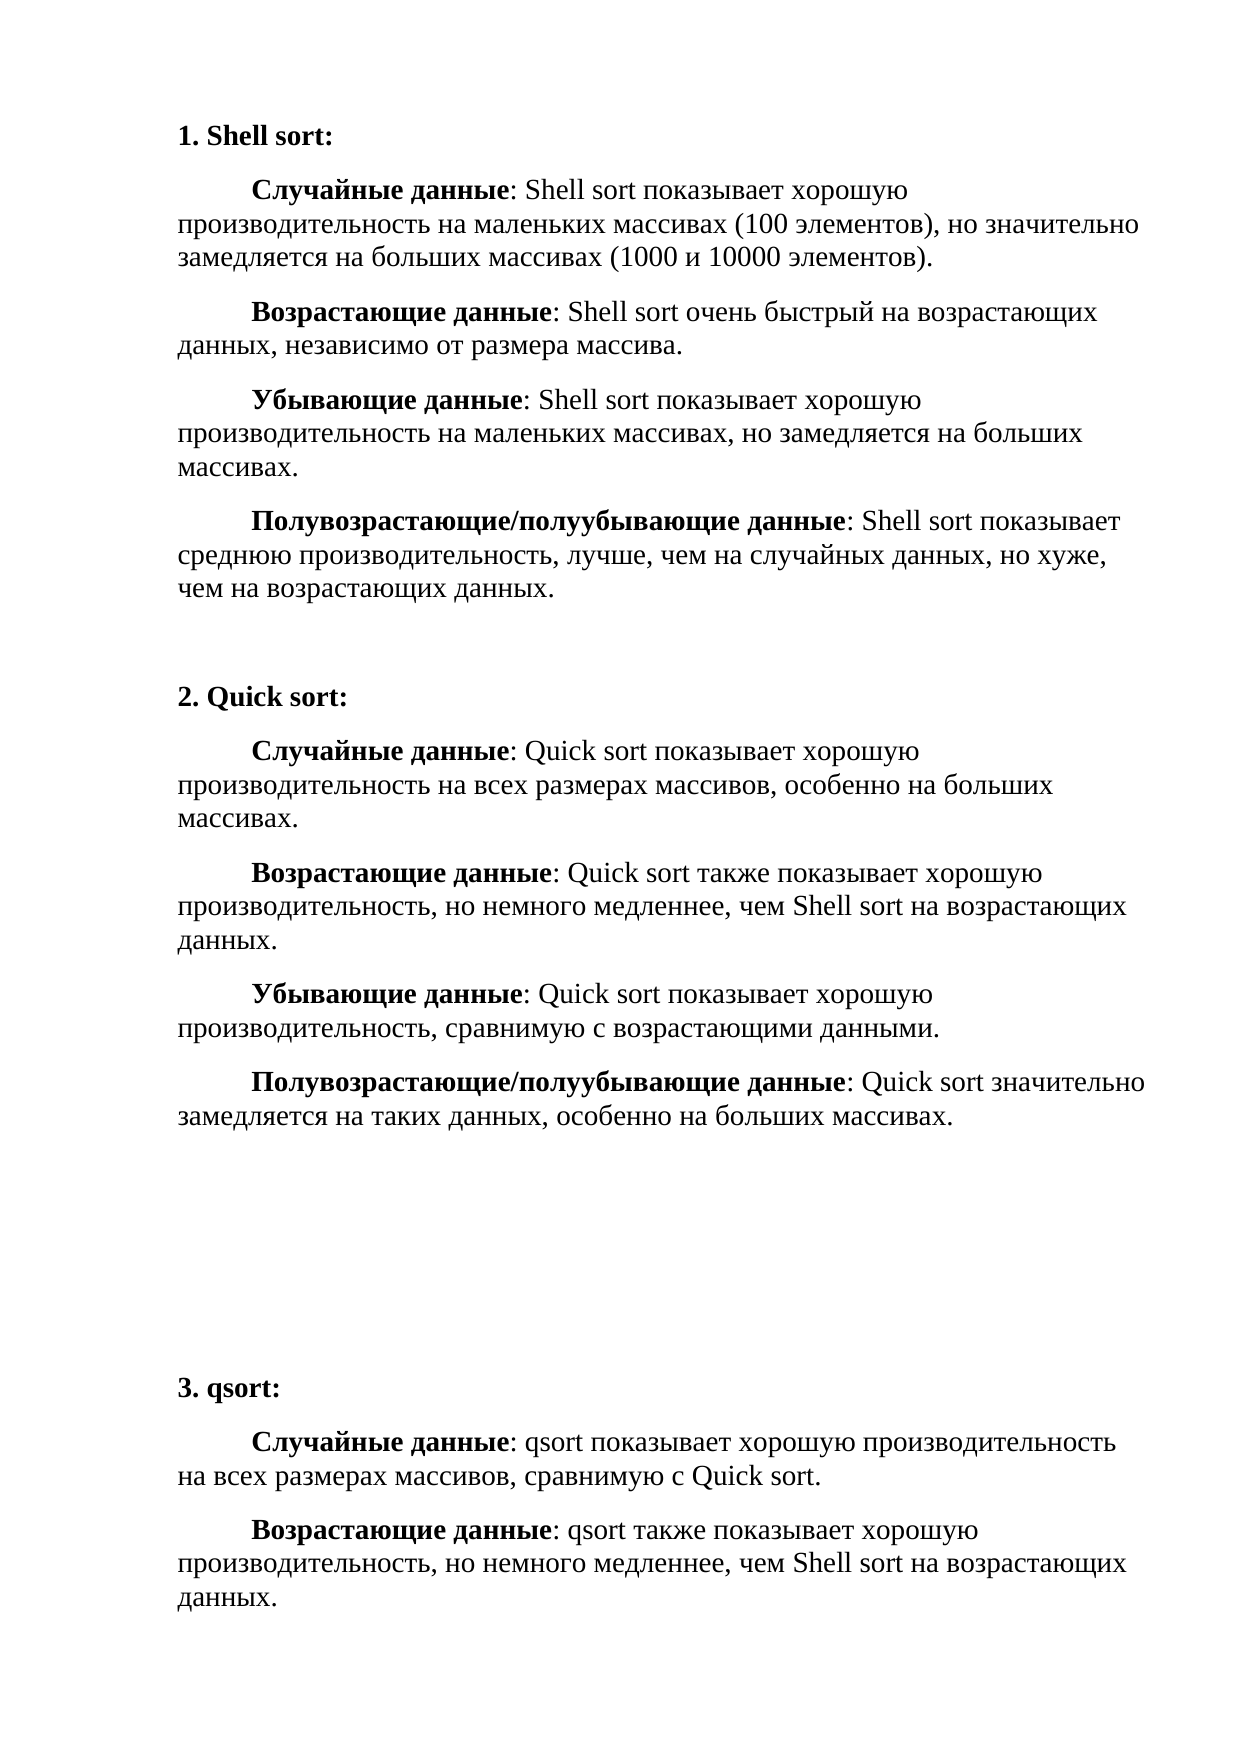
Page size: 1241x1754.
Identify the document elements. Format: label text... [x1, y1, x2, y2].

text Полувозрастающие/полуубывающие данные: Quick sort значительно замедляется на таких данных, особенно на больших массивах. [177, 1064, 1152, 1131]
text 1. Shell sort: [177, 118, 1152, 152]
text Случайные данные: Shell sort показывает хорошую производительность на маленьких массивах (100 элементов), но значительно замедляется на больших массивах (1000 и 10000 элементов). [177, 172, 1152, 273]
text Возрастающие данные: Shell sort очень быстрый на возрастающих данных, независимо от размера массива. [177, 294, 1152, 361]
text Полувозрастающие/полуубывающие данные: Shell sort показывает среднюю производительность, лучше, чем на случайных данных, но хуже, чем на возрастающих данных. [177, 503, 1152, 604]
text Возрастающие данные: Quick sort также показывает хорошую производительность, но немного медленнее, чем Shell sort на возрастающих данных. [177, 855, 1152, 956]
text 2. Quick sort: [177, 679, 1152, 713]
text 3. qsort: [177, 1370, 1152, 1403]
text Случайные данные: Quick sort показывает хорошую производительность на всех размерах массивов, особенно на больших массивах. [177, 733, 1152, 834]
text Убывающие данные: Shell sort показывает хорошую производительность на маленьких массивах, но замедляется на больших массивах. [177, 382, 1152, 482]
text Убывающие данные: Quick sort показывает хорошую производительность, сравнимую с возрастающими данными. [177, 976, 1152, 1043]
text Возрастающие данные: qsort также показывает хорошую производительность, но немного медленнее, чем Shell sort на возрастающих данных. [177, 1512, 1152, 1613]
text Случайные данные: qsort показывает хорошую производительность на всех размерах массивов, сравнимую с Quick sort. [177, 1424, 1152, 1491]
